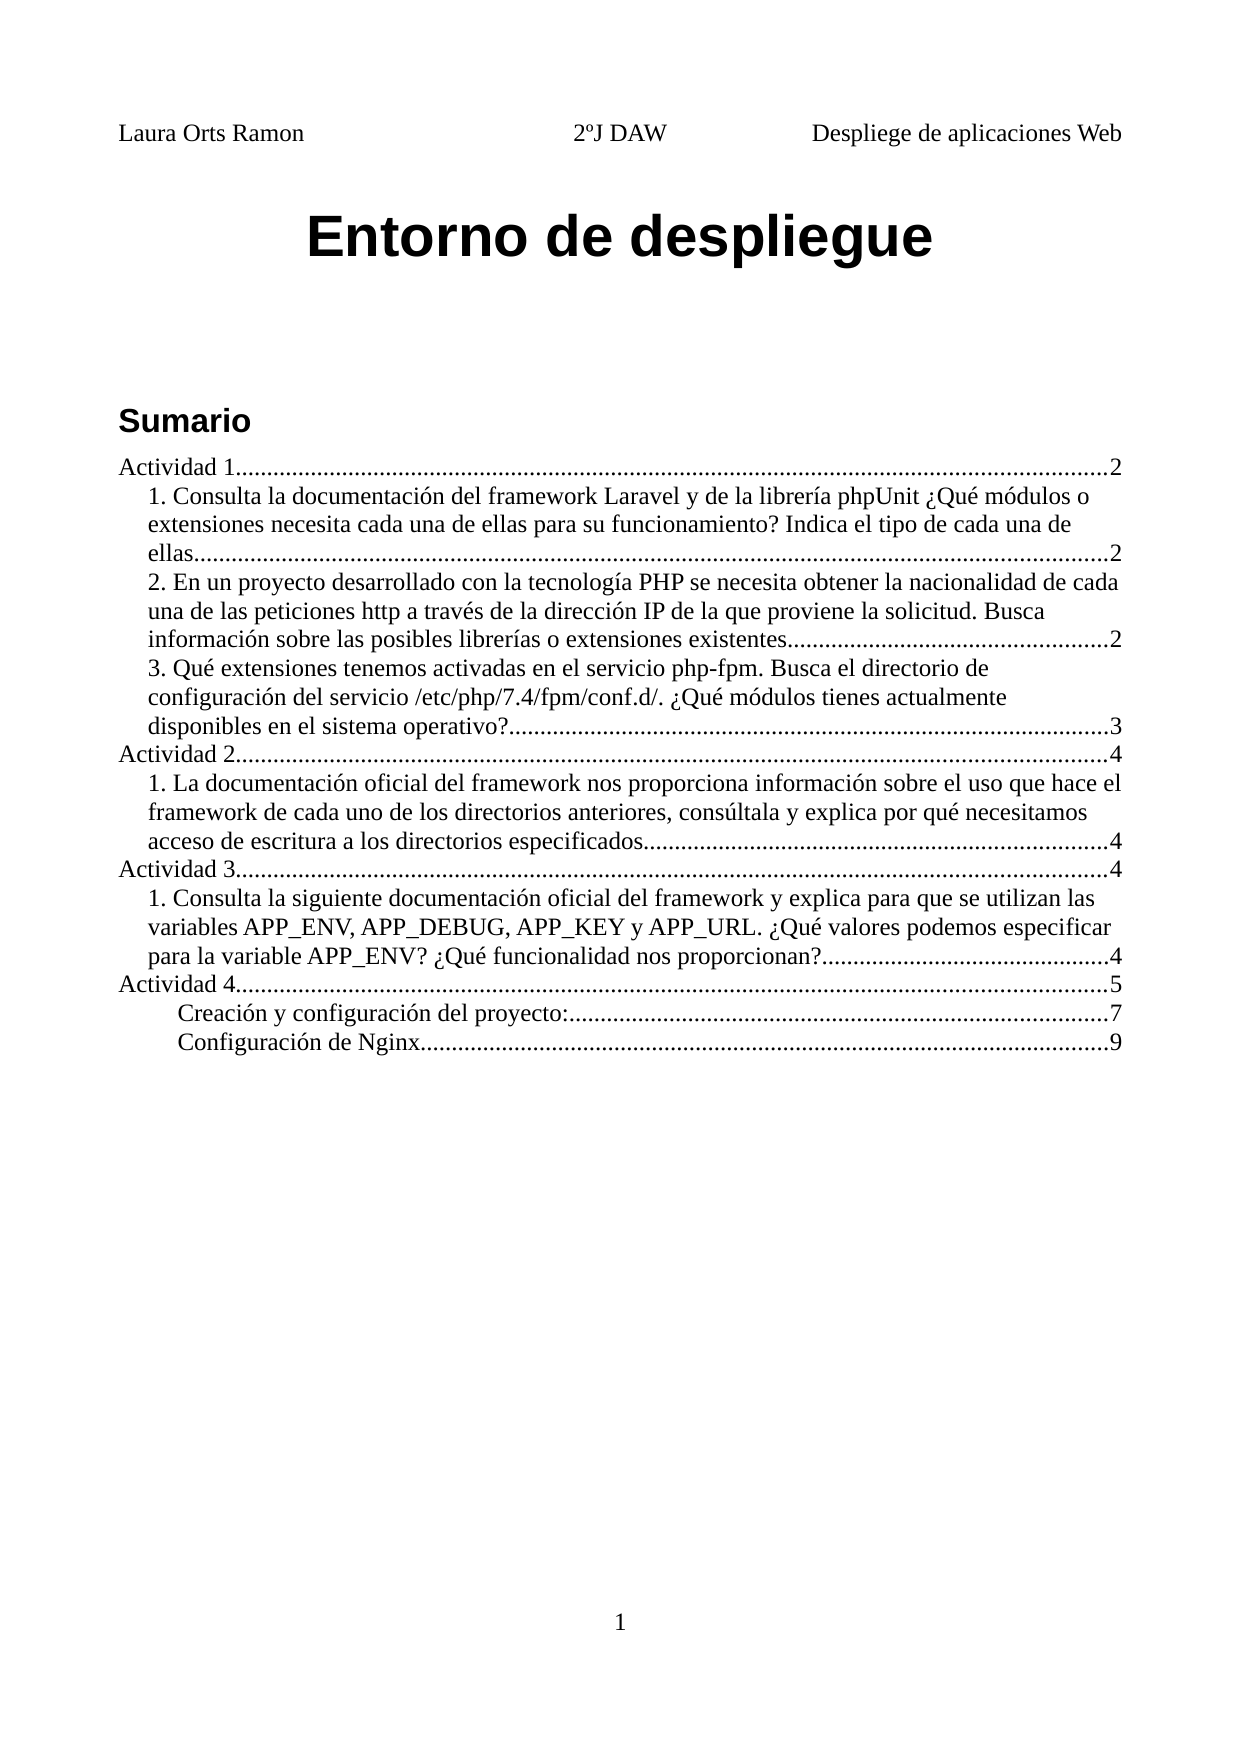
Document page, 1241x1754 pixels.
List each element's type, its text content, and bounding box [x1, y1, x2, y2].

title Entorno de despliegue [118, 201, 1122, 268]
text Actividad 2 4 [118, 739, 1122, 768]
subtitle Sumario [118, 401, 1122, 439]
text 3. Qué extensiones tenemos activadas en el servicio php-fpm. Busca el directorio de configuración del servicio /etc/php/7.4/fpm/conf.d/. ¿Qué módulos tienes actualmente disponibles en el sistema operativo? 3 [148, 653, 1122, 739]
text Actividad 1 2 [118, 452, 1122, 481]
text 1. Consulta la siguiente documentación oficial del framework y explica para que se utilizan las variables APP_ENV, APP_DEBUG, APP_KEY y APP_URL. ¿Qué valores podemos especificar para la variable APP_ENV? ¿Qué funcionalidad nos proporcionan? 4 [148, 883, 1122, 969]
text 1. La documentación oficial del framework nos proporciona información sobre el uso que hace el framework de cada uno de los directorios anteriores, consúltala y explica por qué necesitamos acceso de escritura a los directorios especificados. 4 [148, 768, 1122, 854]
text Creación y configuración del proyecto: 7 [177, 998, 1122, 1027]
text 2. En un proyecto desarrollado con la tecnología PHP se necesita obtener la nacionalidad de cada una de las peticiones http a través de la dirección IP de la que proviene la solicitud. Busca información sobre las posibles librerías o extensiones existentes. 2 [148, 567, 1122, 653]
text Actividad 3 4 [118, 854, 1122, 883]
text Actividad 4 5 [118, 969, 1122, 998]
text Configuración de Nginx 9 [177, 1027, 1122, 1056]
text 1. Consulta la documentación del framework Laravel y de la librería phpUnit ¿Qué módulos o extensiones necesita cada una de ellas para su funcionamiento? Indica el tipo de cada una de ellas. 2 [148, 481, 1122, 567]
